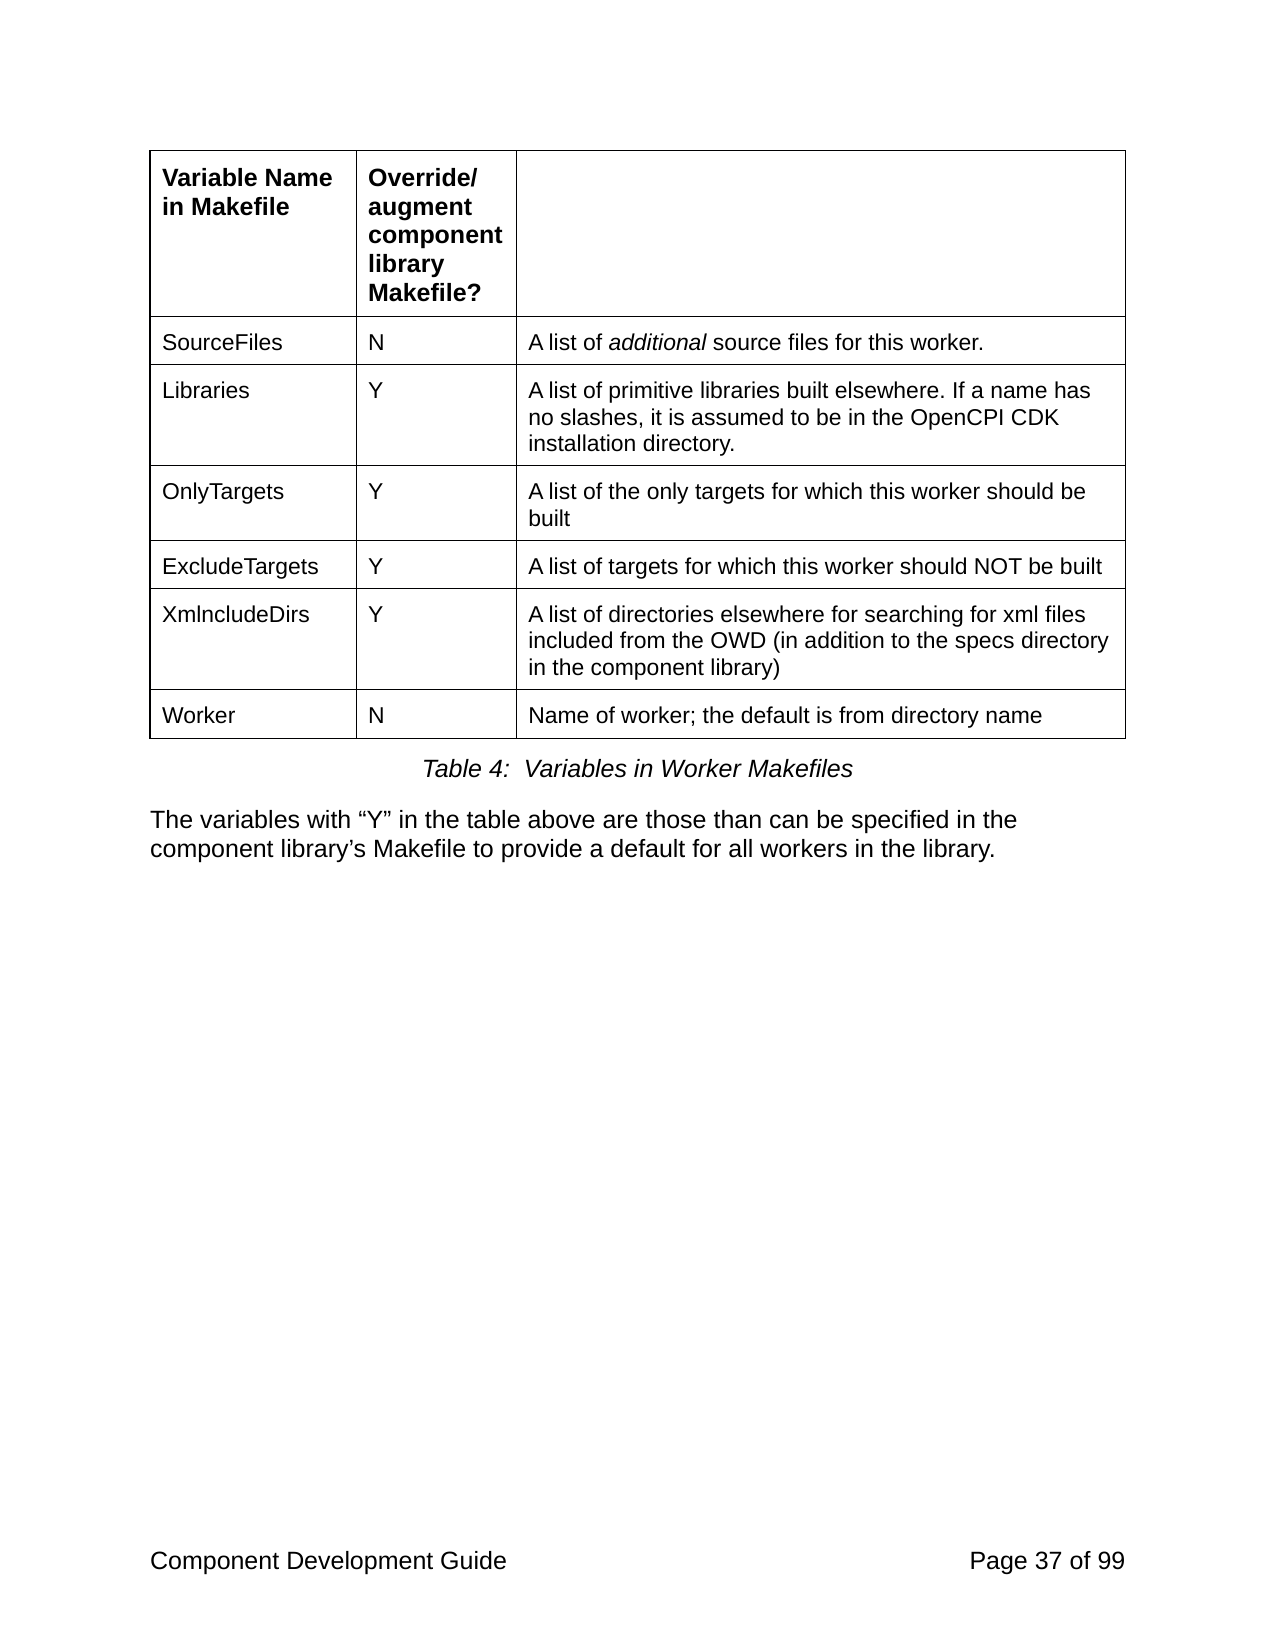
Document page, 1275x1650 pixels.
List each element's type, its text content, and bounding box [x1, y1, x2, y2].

table_cell Y [357, 589, 516, 689]
table_cell A list of the only targets for which this worker should be built [517, 466, 1125, 540]
table_cell Y [357, 365, 516, 465]
table_header [517, 151, 1125, 316]
table_cell Libraries [151, 365, 356, 465]
table_cell XmlncludeDirs [151, 589, 356, 689]
text The variables with “Y” in the table above are those than can be specified in the component library’s Makefile to provide a default for all workers in the library. [150, 805, 1125, 862]
table_cell A list of directories elsewhere for searching for xml files included from the OWD (in addition to the specs directory in the component library) [517, 589, 1125, 689]
table_cell N [357, 317, 516, 364]
table_cell A list of targets for which this worker should NOT be built [517, 541, 1125, 588]
table_header Override/ augment component library Makefile? [357, 151, 516, 316]
table_cell Name of worker; the default is from directory name [517, 690, 1125, 737]
table_cell ExcludeTargets [151, 541, 356, 588]
table_cell A list of primitive libraries built elsewhere. If a name has no slashes, it is assumed to be in the OpenCPI CDK installation directory. [517, 365, 1125, 465]
table_cell SourceFiles [151, 317, 356, 364]
text Table 4: Variables in Worker Makefiles [150, 753, 1125, 782]
table_cell OnlyTargets [151, 466, 356, 540]
table_cell Worker [151, 690, 356, 737]
table_cell Y [357, 466, 516, 540]
table_cell A list of additional source files for this worker. [517, 317, 1125, 364]
table_cell Y [357, 541, 516, 588]
table_header Variable Name in Makefile [151, 151, 356, 316]
table_cell N [357, 690, 516, 737]
